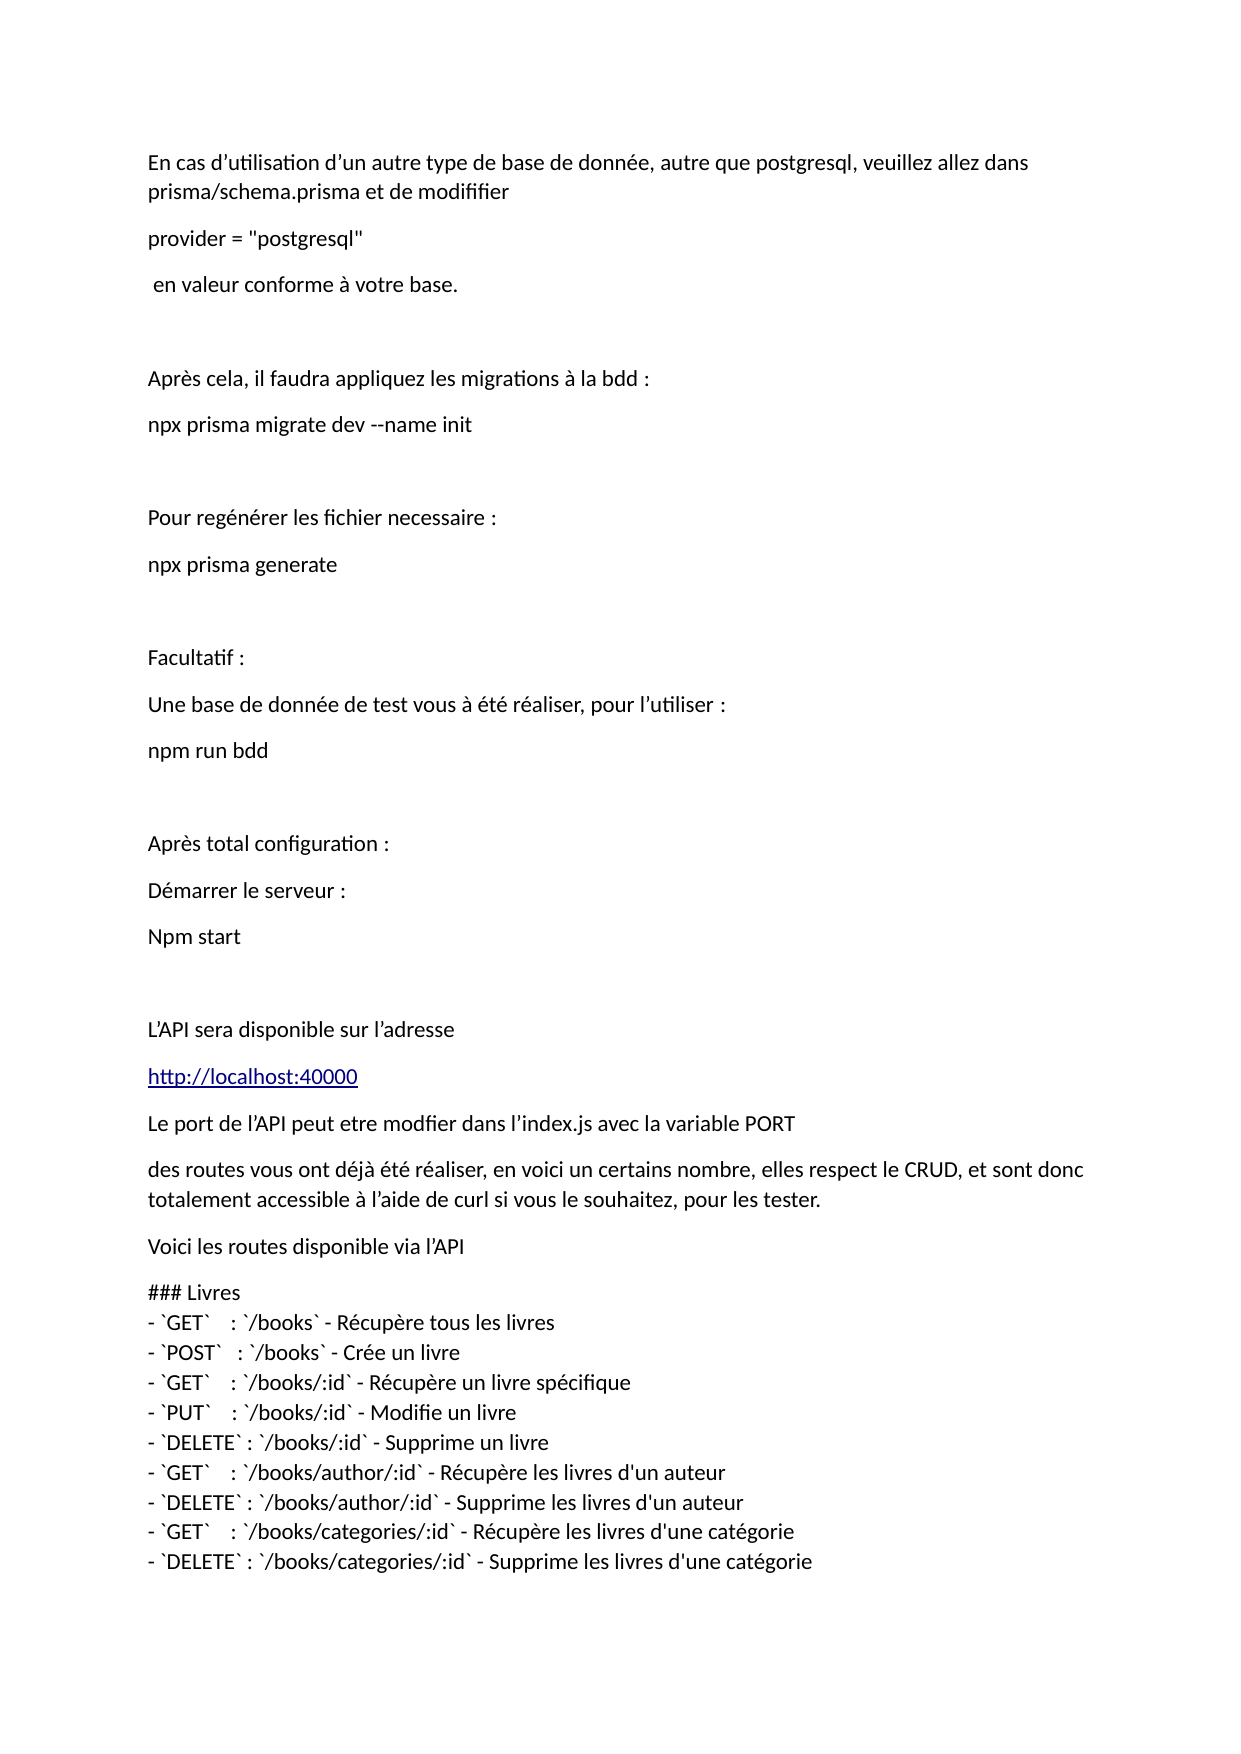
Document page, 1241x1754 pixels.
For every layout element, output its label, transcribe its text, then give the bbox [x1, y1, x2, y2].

text npx prisma migrate dev --name init [148, 410, 1093, 438]
text en valeur conforme à votre base. [148, 271, 1093, 299]
text Facultatif : [148, 643, 1093, 671]
text provider = "postgresql" [148, 224, 1093, 252]
text L’API sera disponible sur l’adresse [148, 1016, 1093, 1044]
text Après total configuration : [148, 829, 1093, 857]
text Npm start [148, 922, 1093, 951]
text Une base de donnée de test vous à été réaliser, pour l’utiliser : [148, 690, 1093, 718]
text npx prisma generate [148, 550, 1093, 578]
text Le port de l’API peut etre modfier dans l’index.js avec la variable PORT [148, 1109, 1093, 1137]
text Voici les routes disponible via l’API [148, 1232, 1093, 1260]
text des routes vous ont déjà été réaliser, en voici un certains nombre, elles respect le CRUD, et sont donc totalement accessible à l’aide de curl si vous le souhaitez, pour les tester. [148, 1155, 1093, 1213]
text http://localhost:40000 [148, 1062, 1093, 1090]
text Pour regénérer les fichier necessaire : [148, 503, 1093, 531]
text Démarrer le serveur : [148, 876, 1093, 904]
text npm run bdd [148, 736, 1093, 764]
text En cas d’utilisation d’un autre type de base de donnée, autre que postgresql, veuillez allez dans prisma/schema.prisma et de modififier [148, 148, 1093, 206]
text ### Livres - `GET` : `/books` - Récupère tous les livres - `POST` : `/books` - Crée un livre - `GET` : `/books/:id` - Récupère un livre spécifique - `PUT` : `/books/:id` - Modifie un livre - `DELETE` : `/books/:id` - Supprime un livre - `GET` : `/books/author/:id` - Récupère les livres d'un auteur - `DELETE` : `/books/author/:id` - Supprime les livres d'un auteur - `GET` : `/books/categories/:id` - Récupère les livres d'une catégorie - `DELETE` : `/books/categories/:id` - Supprime les livres d'une catégorie [148, 1278, 1093, 1605]
text Après cela, il faudra appliquez les migrations à la bdd : [148, 364, 1093, 392]
